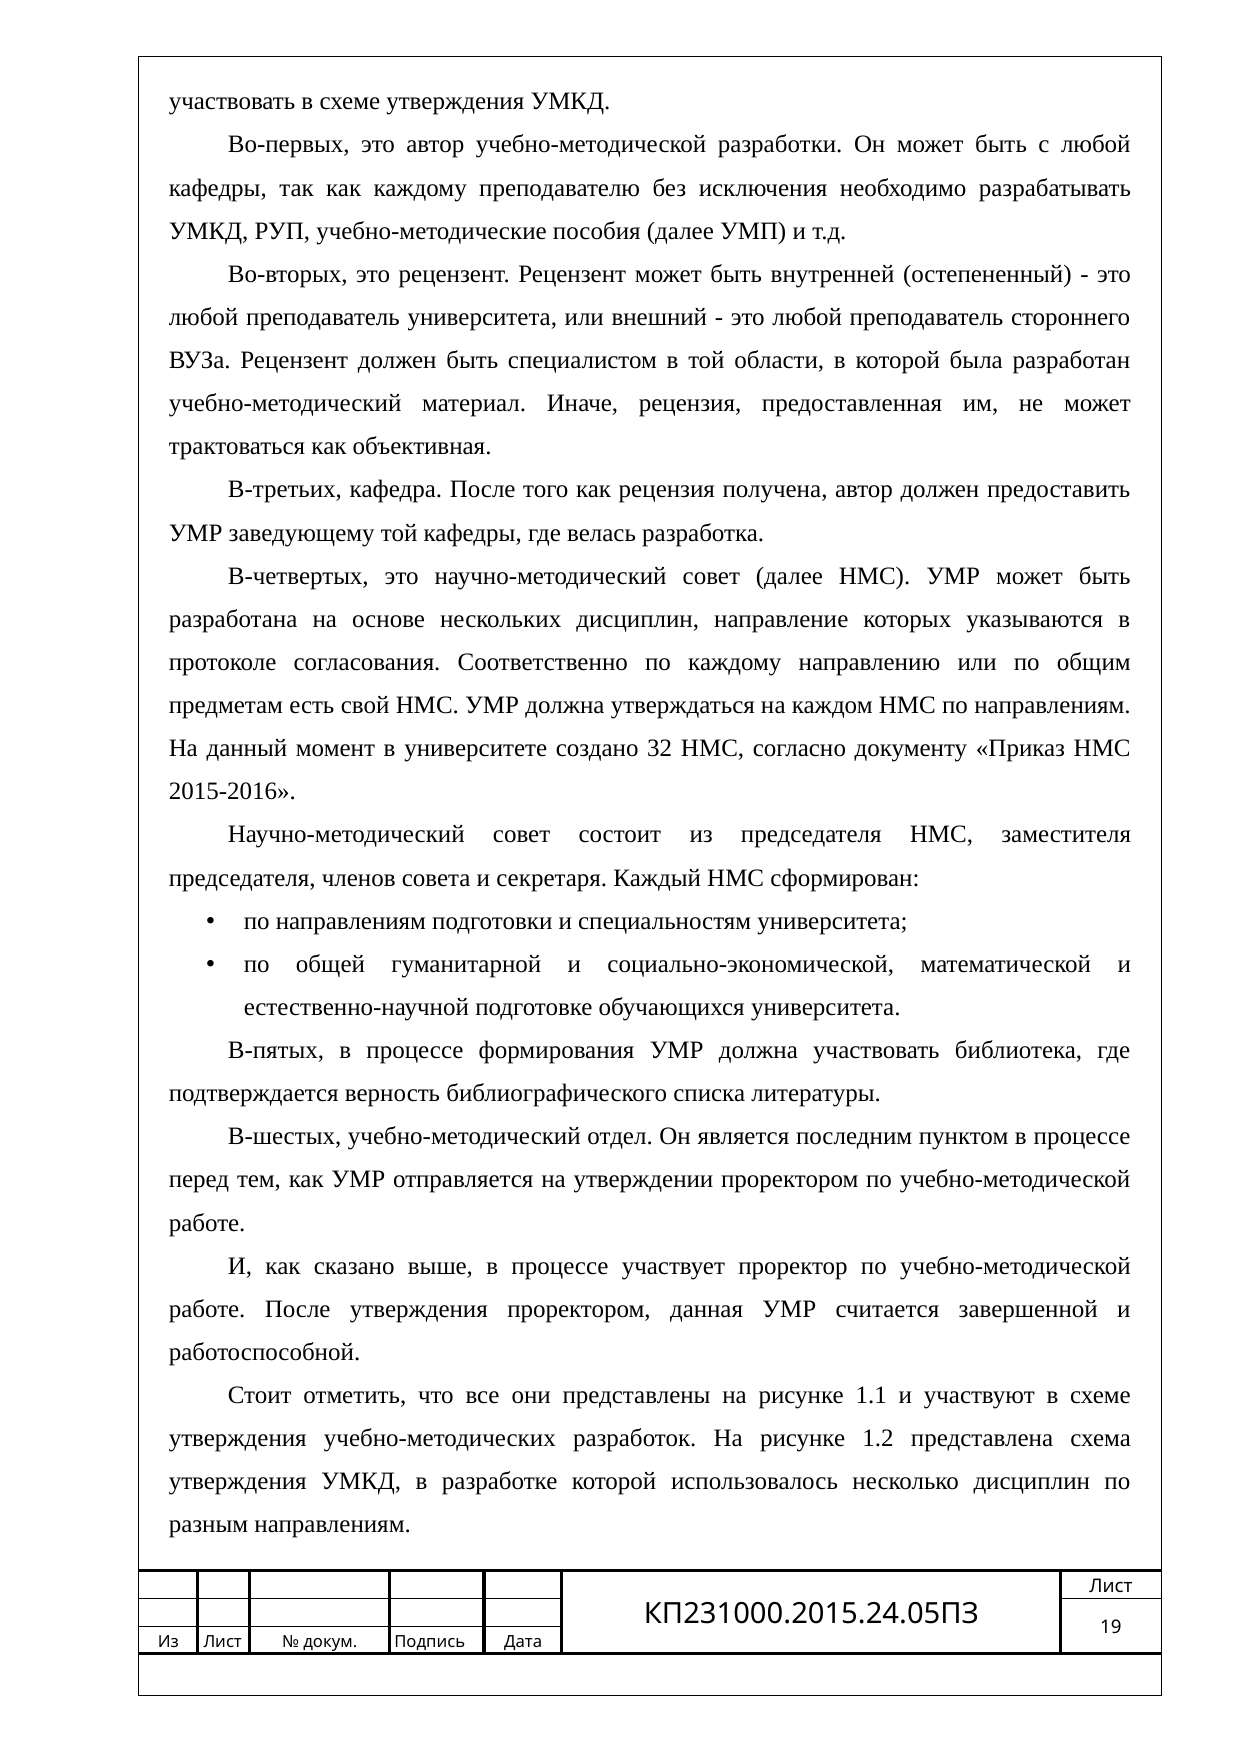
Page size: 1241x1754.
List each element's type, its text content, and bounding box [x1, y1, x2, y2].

text Научно-методический совет состоит из председателя НМС, заместителя председателя, членов совета и секретаря. Каждый НМС сформирован: [168, 819, 1132, 891]
text Стоит отметить, что все они представлены на рисунке 1.1 и участвуют в схеме утверждения учебно-методических разработок. На рисунке 1.2 представлена схема утверждения УМКД, в разработке которой использовалось несколько дисциплин по разным направлениям. [168, 1380, 1132, 1538]
text участвовать в схеме утверждения УМКД. [168, 86, 1132, 115]
text И, как сказано выше, в процессе участвует проректор по учебно-методической работе. После утверждения проректором, данная УМР считается завершенной и работоспособной. [168, 1251, 1132, 1366]
list по направлениям подготовки и специальностям университета; [206, 906, 1132, 934]
text Во-первых, это автор учебно-методической разработки. Он может быть с любой кафедры, так как каждому преподавателю без исключения необходимо разрабатывать УМКД, РУП, учебно-методические пособия (далее УМП) и т.д. [168, 129, 1132, 244]
text Во-вторых, это рецензент. Рецензент может быть внутренней (остепененный) - это любой преподаватель университета, или внешний - это любой преподаватель стороннего ВУЗа. Рецензент должен быть специалистом в той области, в которой была разработан учебно-методический материал. Иначе, рецензия, предоставленная им, не может трактоваться как объективная. [168, 259, 1132, 460]
text В-шестых, учебно-методический отдел. Он является последним пунктом в процессе перед тем, как УМР отправляется на утверждении проректором по учебно-методической работе. [168, 1121, 1132, 1236]
text В-пятых, в процессе формирования УМР должна участвовать библиотека, где подтверждается верность библиографического списка литературы. [168, 1035, 1132, 1107]
text В-третьих, кафедра. После того как рецензия получена, автор должен предоставить УМР заведующему той кафедры, где велась разработка. [168, 474, 1132, 546]
list по общей гуманитарной и социально-экономической, математической и естественно-научной подготовке обучающихся университета. [206, 949, 1132, 1021]
text В-четвертых, это научно-методический совет (далее НМС). УМР может быть разработана на основе нескольких дисциплин, направление которых указываются в протоколе согласования. Соответственно по каждому направлению или по общим предметам есть свой НМС. УМР должна утверждаться на каждом НМС по направлениям. На данный момент в университете создано 32 НМС, согласно документу «Приказ НМС 2015-2016». [168, 561, 1132, 805]
